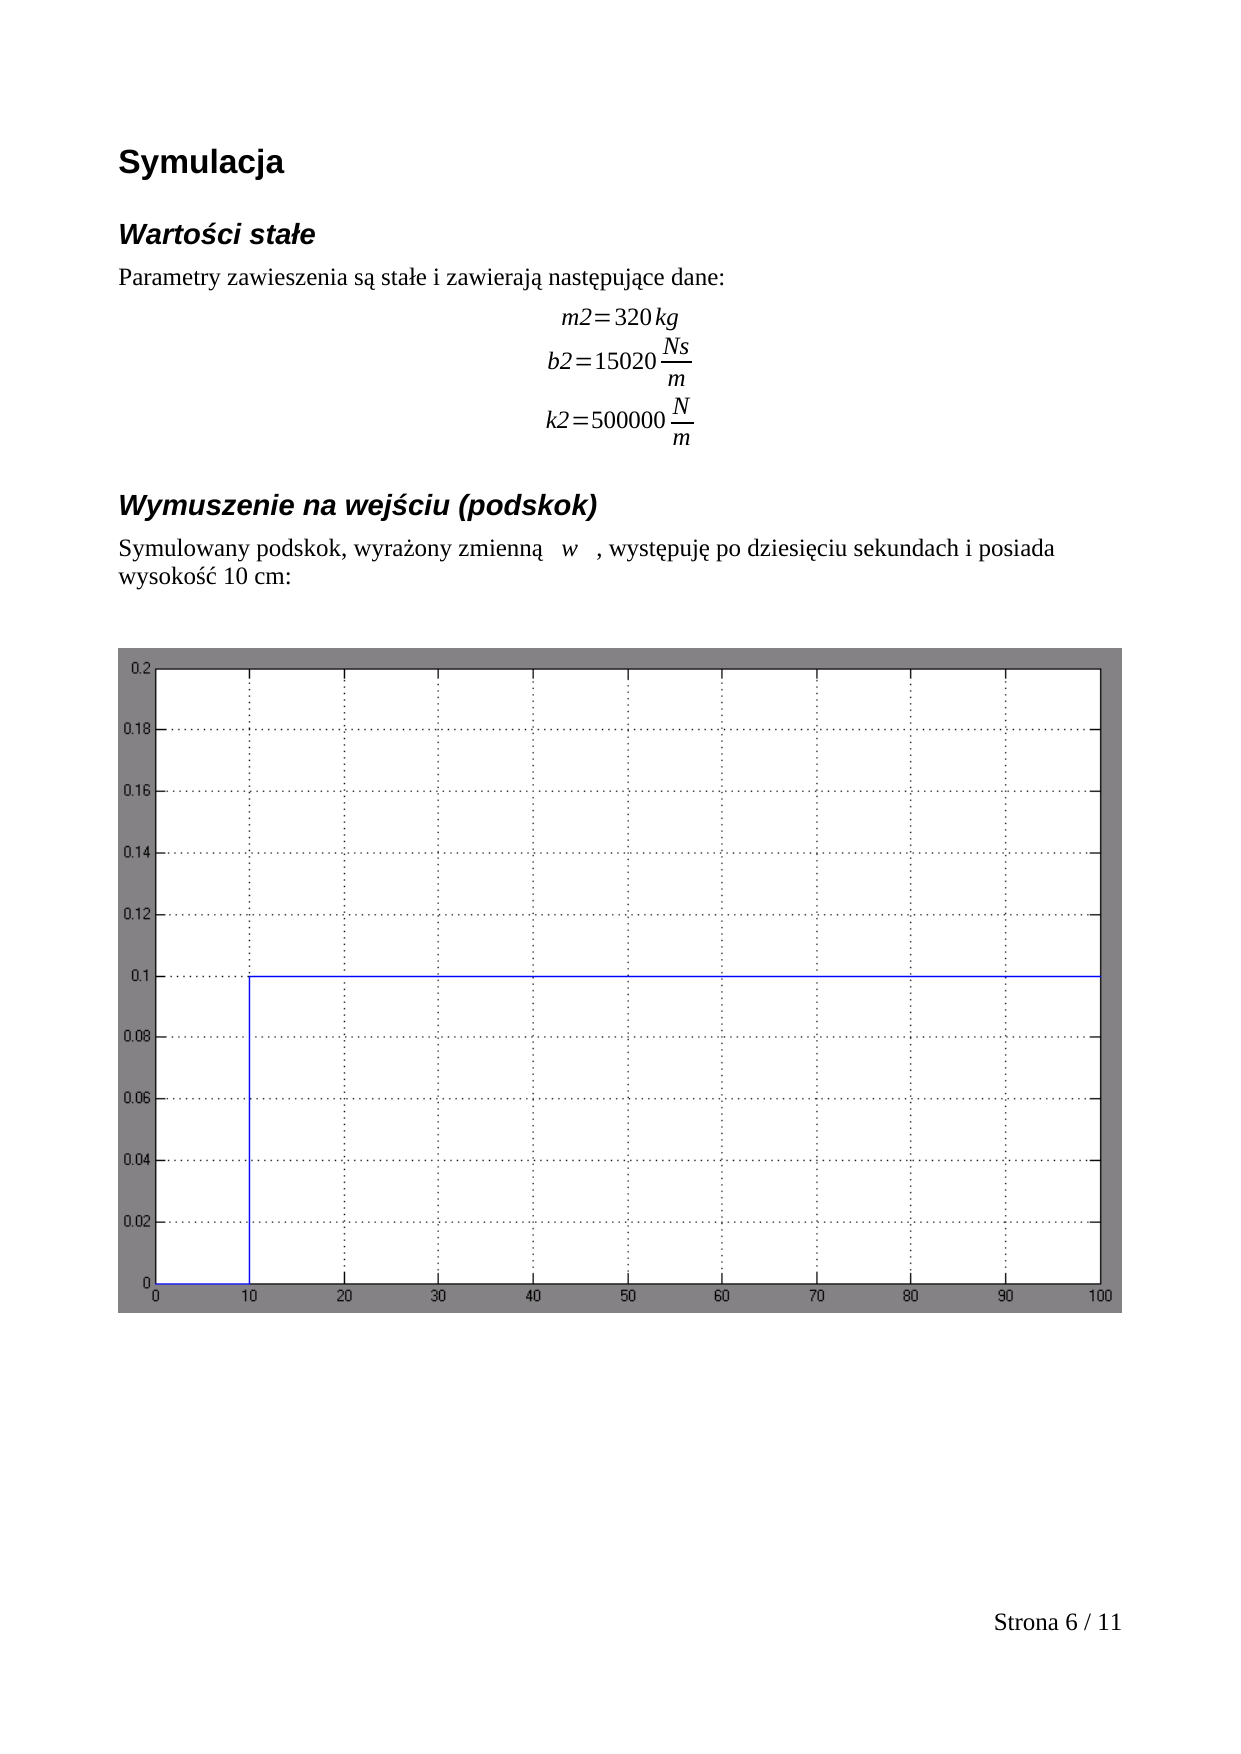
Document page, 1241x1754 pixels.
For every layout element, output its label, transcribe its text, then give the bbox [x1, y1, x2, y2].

subtitle Wymuszenie na wejściu (podskok) [118, 489, 1122, 522]
picture [118, 648, 1122, 1313]
text Parametry zawieszenia są stałe i zawierają następujące dane: [118, 263, 1122, 291]
subtitle Symulacja [118, 143, 1122, 181]
text Symulowany podskok, wyrażony zmienną, występuję po dziesięciu sekundach i posiada wysokość 10 cm: [118, 534, 1122, 589]
subtitle Wartości stałe [118, 218, 1122, 251]
